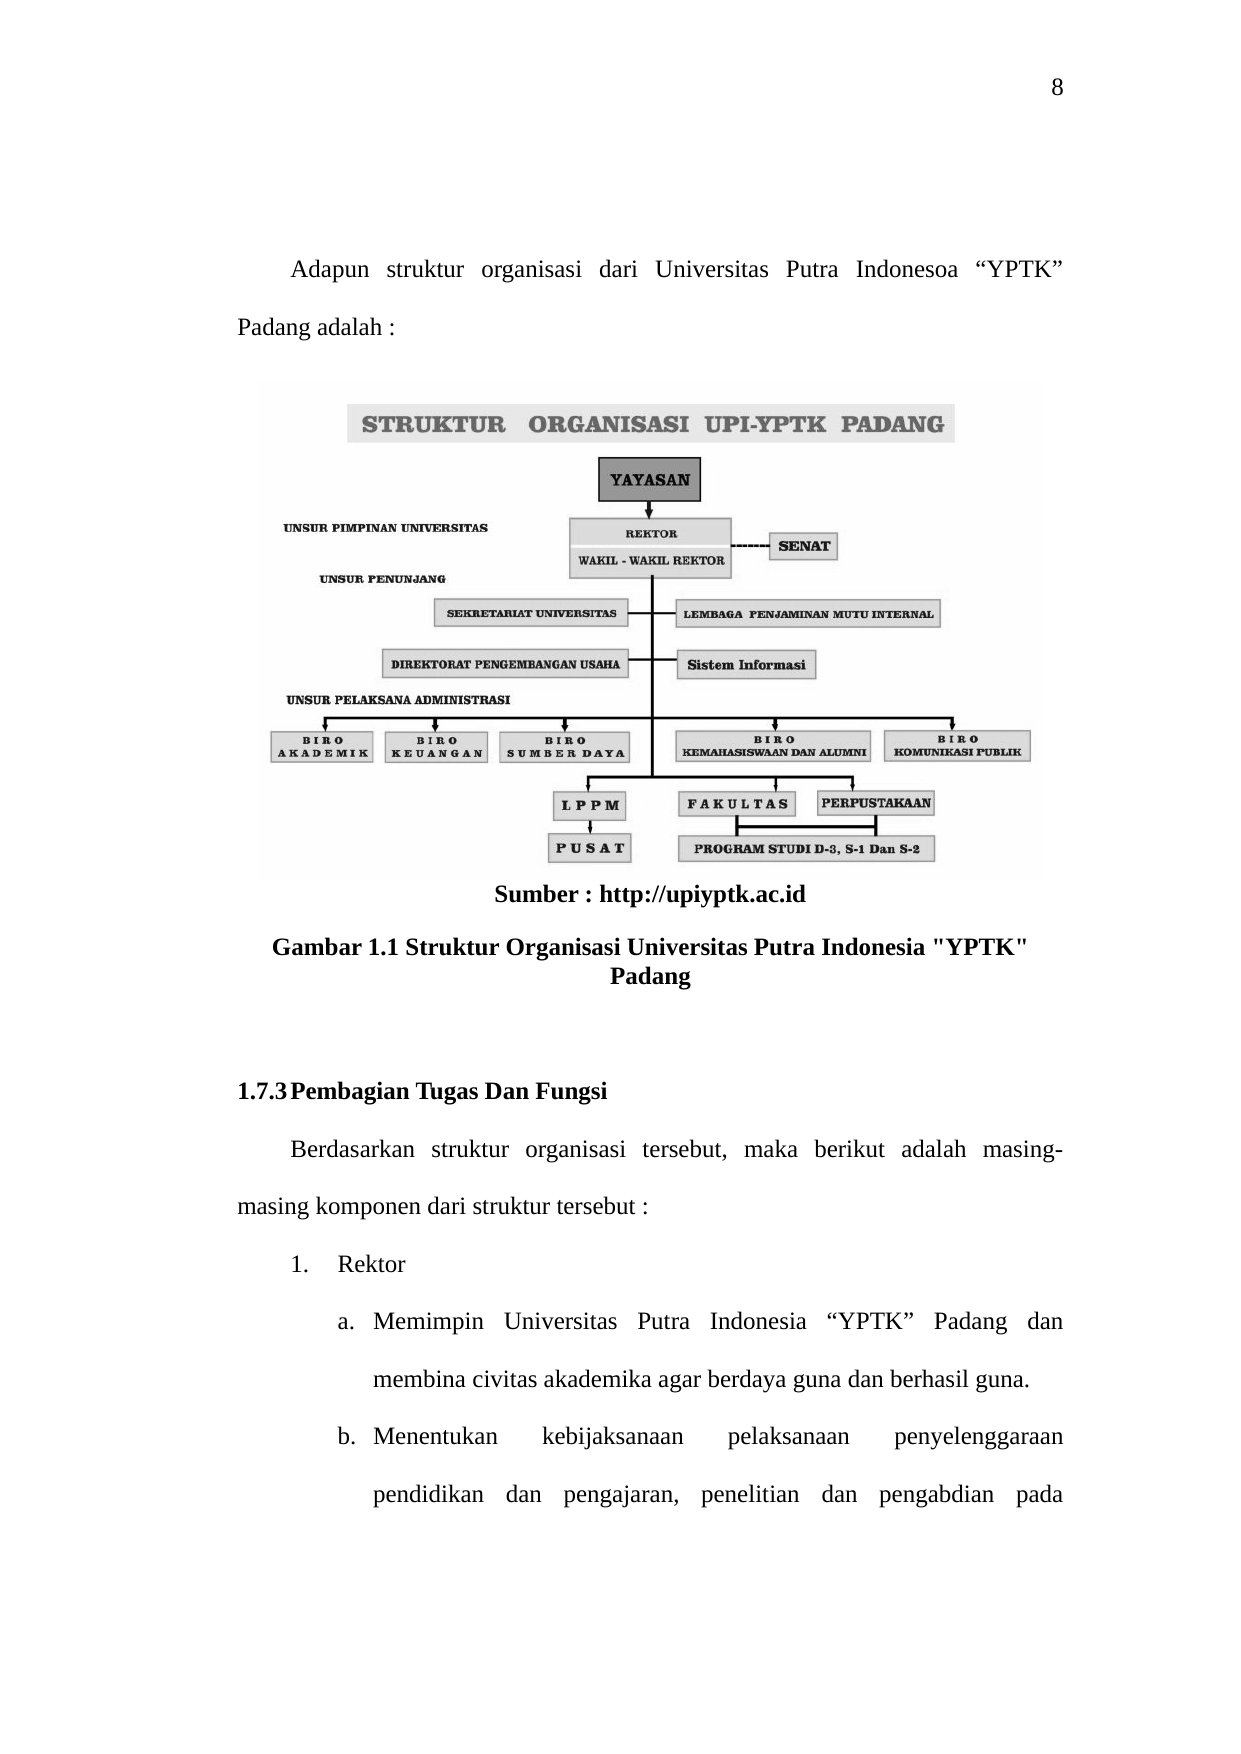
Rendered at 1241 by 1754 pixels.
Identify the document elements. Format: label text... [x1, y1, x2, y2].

list Rektor [290, 1249, 1063, 1277]
text Berdasarkan struktur organisasi tersebut, maka berikut adalah masing-masing komponen dari struktur tersebut : [237, 1134, 1063, 1220]
text Gambar 1.1 Struktur Organisasi Universitas Putra Indonesia "YPTK" Padang [258, 932, 1043, 990]
text Adapun struktur organisasi dari Universitas Putra Indonesoa “YPTK” Padang adalah : [237, 254, 1063, 341]
text Sumber : http://upiyptk.ac.id [258, 879, 1043, 907]
subtitle 1.7.3 Pembagian Tugas Dan Fungsi [237, 1076, 1063, 1105]
list Memimpin Universitas Putra Indonesia “YPTK” Padang dan membina civitas akademika agar berdaya guna dan berhasil guna. [337, 1306, 1063, 1392]
list Menentukan kebijaksanaan pelaksanaan penyelenggaraan pendidikan dan pengajaran, penelitian dan pengabdian pada [337, 1421, 1063, 1507]
